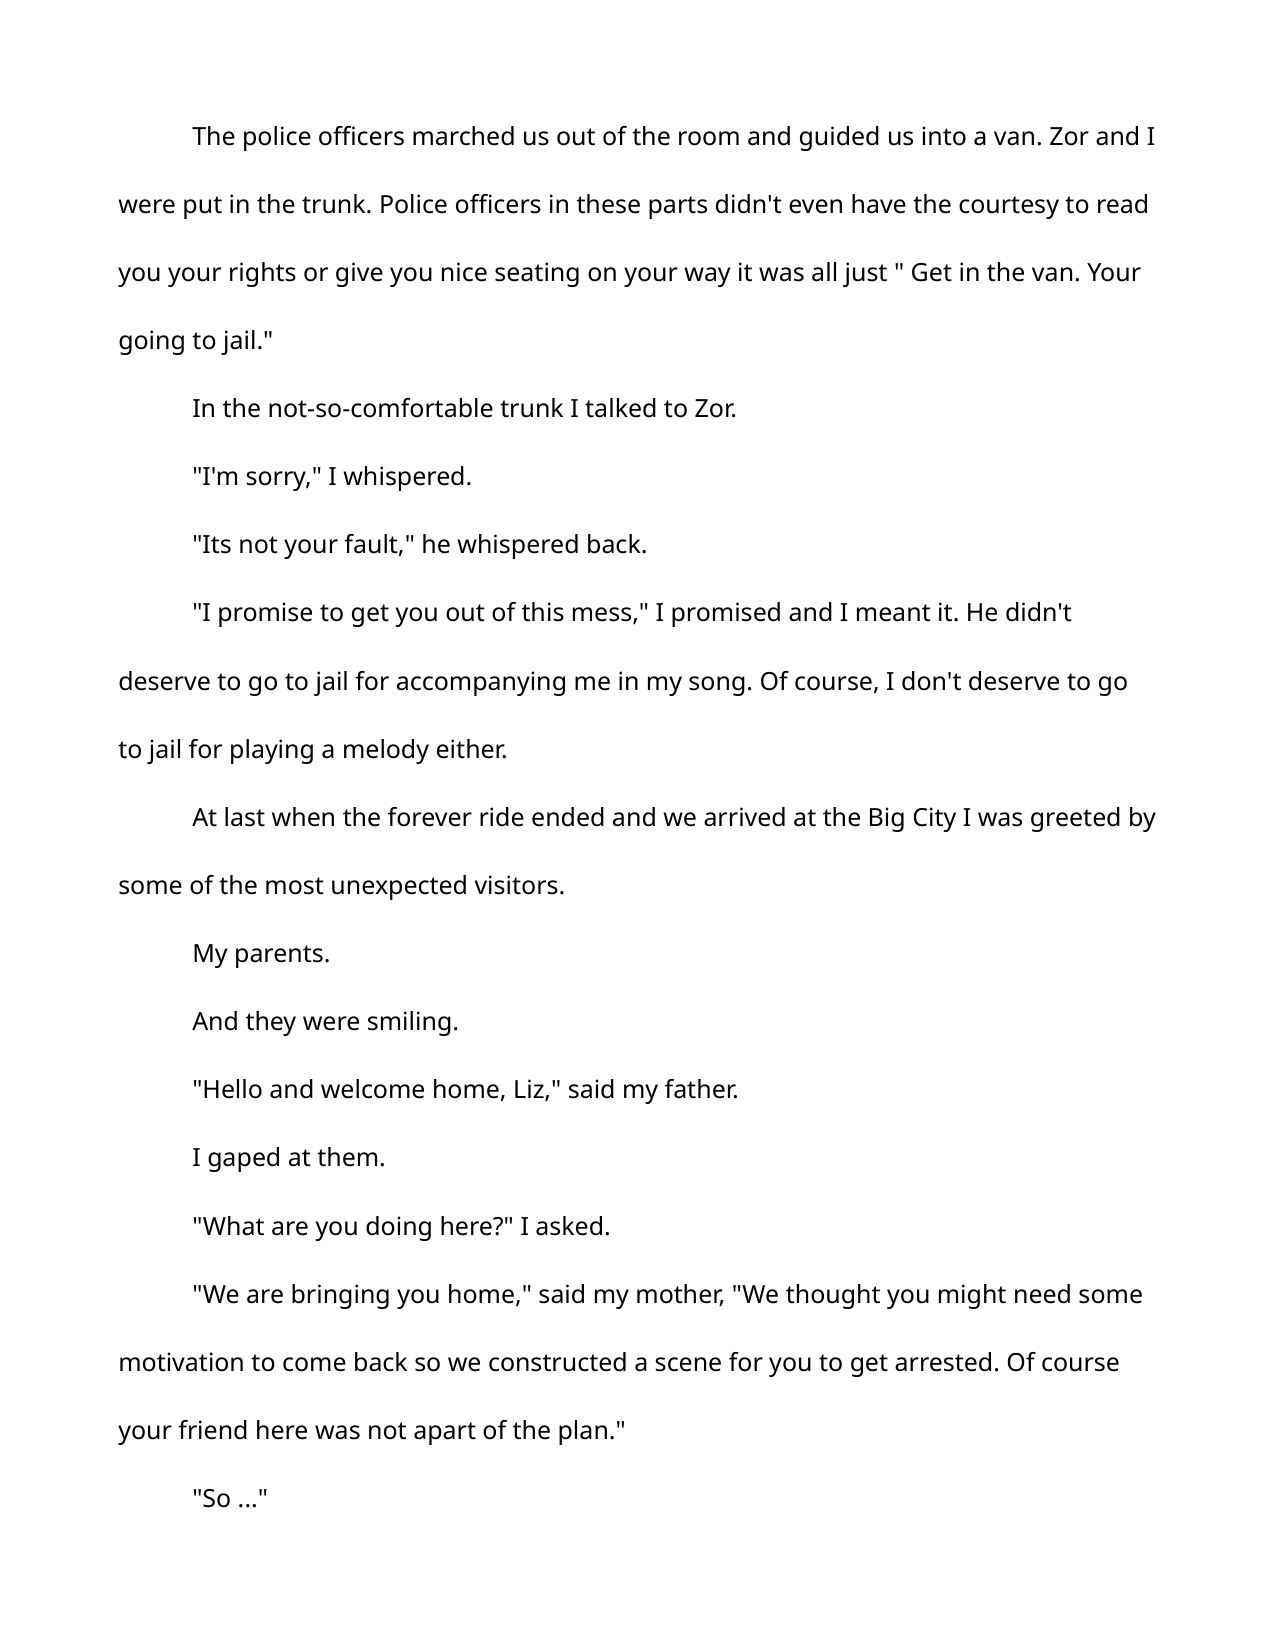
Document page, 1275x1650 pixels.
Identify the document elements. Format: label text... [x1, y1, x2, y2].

text "So ..." [118, 1481, 1157, 1515]
text "We are bringing you home," said my mother, "We thought you might need some motivation to come back so we constructed a scene for you to get arrested. Of course your friend here was not apart of the plan." [118, 1276, 1157, 1447]
text "I promise to get you out of this mess," I promised and I meant it. He didn't deserve to go to jail for accompanying me in my song. Of course, I don't deserve to go to jail for playing a melody either. [118, 595, 1157, 765]
text In the not-so-comfortable trunk I talked to Zor. [118, 391, 1157, 425]
text "What are you doing here?" I asked. [118, 1208, 1157, 1242]
text I gaped at them. [118, 1140, 1157, 1174]
text "I'm sorry," I whispered. [118, 459, 1157, 493]
text And they were smiling. [118, 1004, 1157, 1038]
text "Its not your fault," he whispered back. [118, 527, 1157, 561]
text The police officers marched us out of the room and guided us into a van. Zor and I were put in the trunk. Police officers in these parts didn't even have the courtesy to read you your rights or give you nice seating on your way it was all just " Get in the van. Your going to jail." [118, 118, 1157, 357]
text My parents. [118, 936, 1157, 970]
text At last when the forever ride ended and we arrived at the Big City I was greeted by some of the most unexpected visitors. [118, 799, 1157, 902]
text "Hello and welcome home, Liz," said my father. [118, 1072, 1157, 1106]
